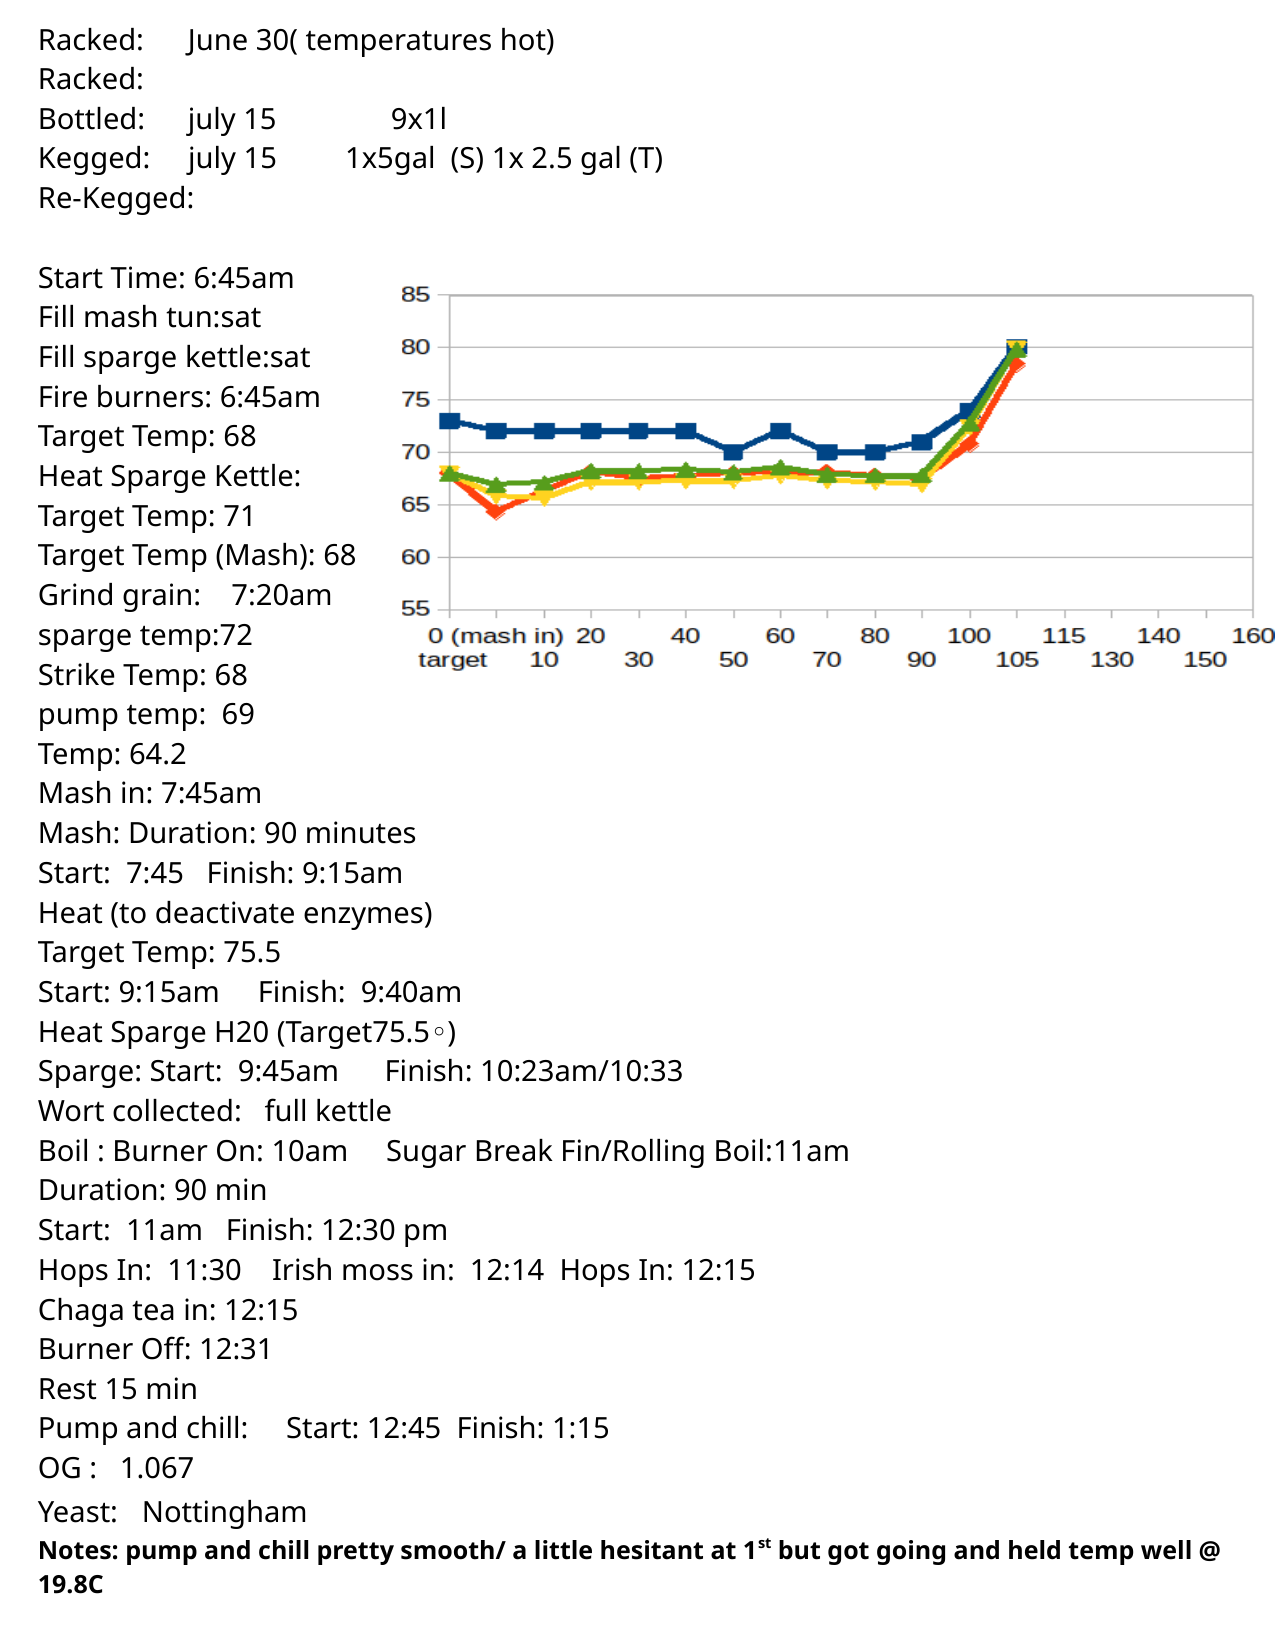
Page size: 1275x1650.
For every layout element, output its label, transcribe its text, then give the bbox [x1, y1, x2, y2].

text Start: 11am Finish: 12:30 pm [38, 1209, 1237, 1249]
text Duration: 90 min [38, 1170, 1237, 1209]
text Notes: pump and chill pretty smooth/ a little hesitant at 1st but got going and held temp well @ 19.8C [38, 1533, 1237, 1601]
text Re-Kegged: [38, 177, 1237, 217]
text Start Time: 6:45am [38, 257, 1237, 297]
text Heat (to deactivate enzymes) [38, 892, 1237, 932]
text Sparge: Start: 9:45am Finish: 10:23am/10:33 [38, 1051, 1237, 1090]
text Target Temp: 68 [38, 416, 401, 455]
text Target Temp (Mash): 68 [38, 535, 401, 574]
text Target Temp: 71 [38, 495, 401, 535]
text Start: 7:45 Finish: 9:15am [38, 852, 1237, 892]
text Grind grain: 7:20am [38, 574, 401, 614]
text Strike Temp: 68 [38, 654, 1237, 693]
text Racked: [38, 58, 1237, 98]
text OG : 1.067 [38, 1447, 1237, 1487]
text Mash: Duration: 90 minutes [38, 812, 1237, 852]
text Start: 9:15am Finish: 9:40am [38, 971, 1237, 1011]
text Pump and chill: Start: 12:45 Finish: 1:15 [38, 1408, 1237, 1447]
text Racked: June 30( temperatures hot) [38, 19, 1237, 58]
text Fire burners: 6:45am [38, 376, 401, 416]
text Wort collected: full kettle [38, 1090, 1237, 1130]
text Chaga tea in: 12:15 [38, 1289, 1237, 1328]
text Temp: 64.2 [38, 733, 1237, 773]
text Fill sparge kettle:sat [38, 336, 401, 376]
text Fill mash tun:sat [38, 297, 401, 336]
text Burner Off: 12:31 [38, 1328, 1237, 1368]
text Boil : Burner On: 10am Sugar Break Fin/Rolling Boil:11am [38, 1130, 1237, 1170]
picture [401, 283, 1275, 672]
text sparge temp:72 [38, 614, 401, 654]
text Hops In: 11:30 Irish moss in: 12:14 Hops In: 12:15 [38, 1249, 1237, 1289]
text Kegged: july 15 1x5gal (S) 1x 2.5 gal (T) [38, 138, 1237, 177]
text Target Temp: 75.5 [38, 932, 1237, 971]
text Mash in: 7:45am [38, 773, 1237, 812]
text Heat Sparge H20 (Target75.5◦) [38, 1011, 1237, 1051]
text pump temp: 69 [38, 693, 1237, 733]
text Yeast: Nottingham [38, 1487, 1237, 1533]
text Heat Sparge Kettle: [38, 455, 401, 495]
text Bottled: july 15 9x1l [38, 98, 1237, 138]
text Rest 15 min [38, 1368, 1237, 1408]
